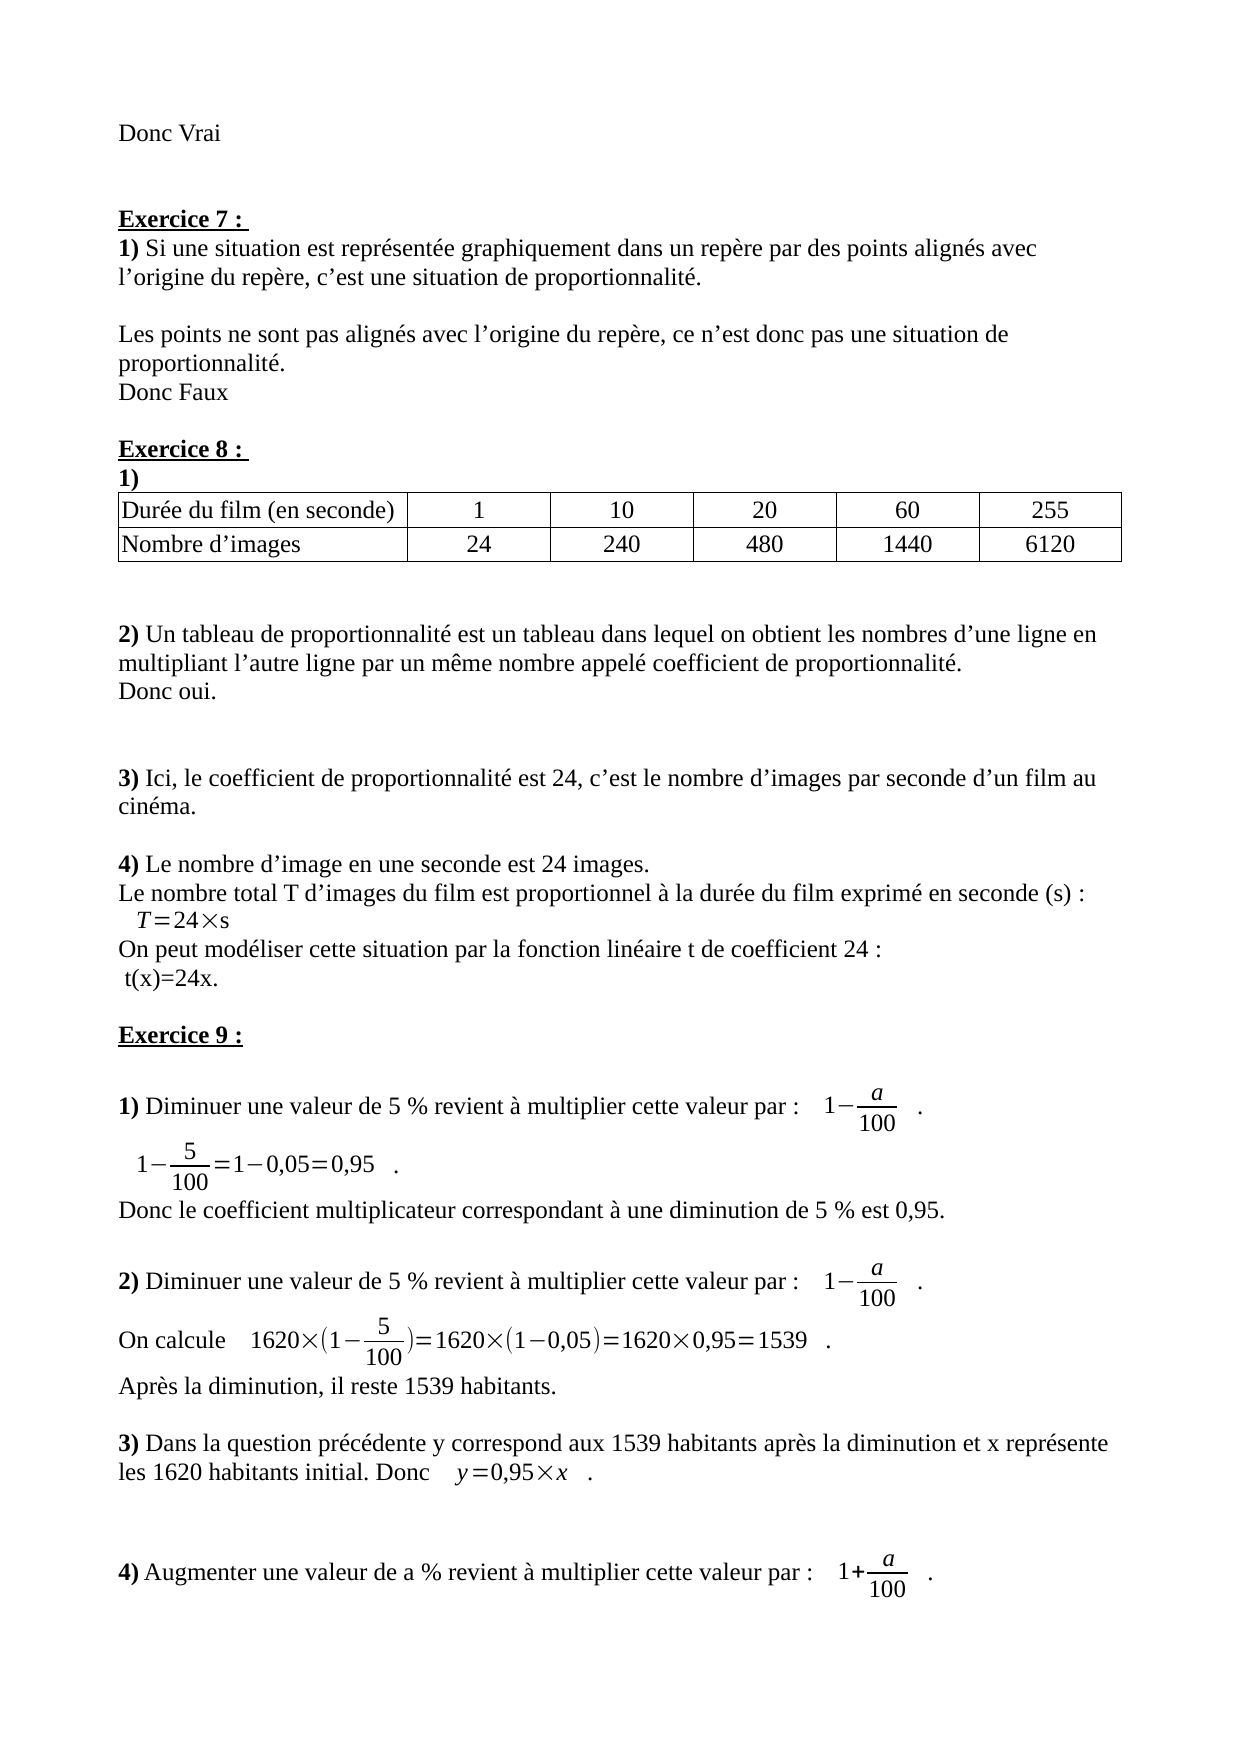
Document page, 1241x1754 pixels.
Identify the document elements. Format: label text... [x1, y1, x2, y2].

table_cell Nombre d’images [119, 528, 407, 561]
table_header 10 [551, 493, 693, 527]
table_header 1 [408, 493, 550, 527]
table_cell 1440 [837, 528, 979, 561]
text 4) Le nombre d’image en une seconde est 24 images. [118, 849, 1122, 878]
text t(x)=24x. [118, 963, 1122, 991]
text Donc Vrai [118, 118, 1122, 147]
text 2) Diminuer une valeur de 5 % revient à multiplier cette valeur par : . [118, 1253, 1122, 1312]
table_header 20 [694, 493, 836, 527]
text 2) Un tableau de proportionnalité est un tableau dans lequel on obtient les nombres d’une ligne en multipliant l’autre ligne par un même nombre appelé coefficient de proportionnalité. [118, 619, 1122, 676]
text Le nombre total T d’images du film est proportionnel à la durée du film exprimé en seconde (s) : [118, 878, 1122, 906]
table_header Durée du film (en seconde) [119, 493, 407, 527]
table_header 60 [837, 493, 979, 527]
text 3) Ici, le coefficient de proportionnalité est 24, c’est le nombre d’images par seconde d’un film au cinéma. [118, 763, 1122, 820]
text Donc Faux [118, 377, 1122, 406]
text Les points ne sont pas alignés avec l’origine du repère, ce n’est donc pas une situation de proportionnalité. [118, 319, 1122, 377]
text Exercice 8 : [118, 434, 1122, 463]
table_cell 6120 [980, 528, 1121, 561]
text 1) [118, 463, 1122, 492]
table_cell 24 [408, 528, 550, 561]
table_cell 480 [694, 528, 836, 561]
text On calcule . [118, 1312, 1122, 1371]
table_cell 240 [551, 528, 693, 561]
text 4) Augmenter une valeur de a % revient à multiplier cette valeur par : . [118, 1543, 1122, 1602]
table_header 255 [980, 493, 1121, 527]
text . [118, 1137, 1122, 1196]
text 1) Si une situation est représentée graphiquement dans un repère par des points alignés avec l’origine du repère, c’est une situation de proportionnalité. [118, 233, 1122, 291]
text Exercice 9 : [118, 1020, 1122, 1049]
text 1) Diminuer une valeur de 5 % revient à multiplier cette valeur par : . [118, 1078, 1122, 1137]
text Donc oui. [118, 676, 1122, 705]
text Après la diminution, il reste 1539 habitants. [118, 1371, 1122, 1400]
text Donc le coefficient multiplicateur correspondant à une diminution de 5 % est 0,95. [118, 1196, 1122, 1224]
text 3) Dans la question précédente y correspond aux 1539 habitants après la diminution et x représente les 1620 habitants initial. Donc . [118, 1428, 1122, 1486]
text Exercice 7 : [118, 204, 1122, 233]
text On peut modéliser cette situation par la fonction linéaire t de coefficient 24 : [118, 934, 1122, 963]
